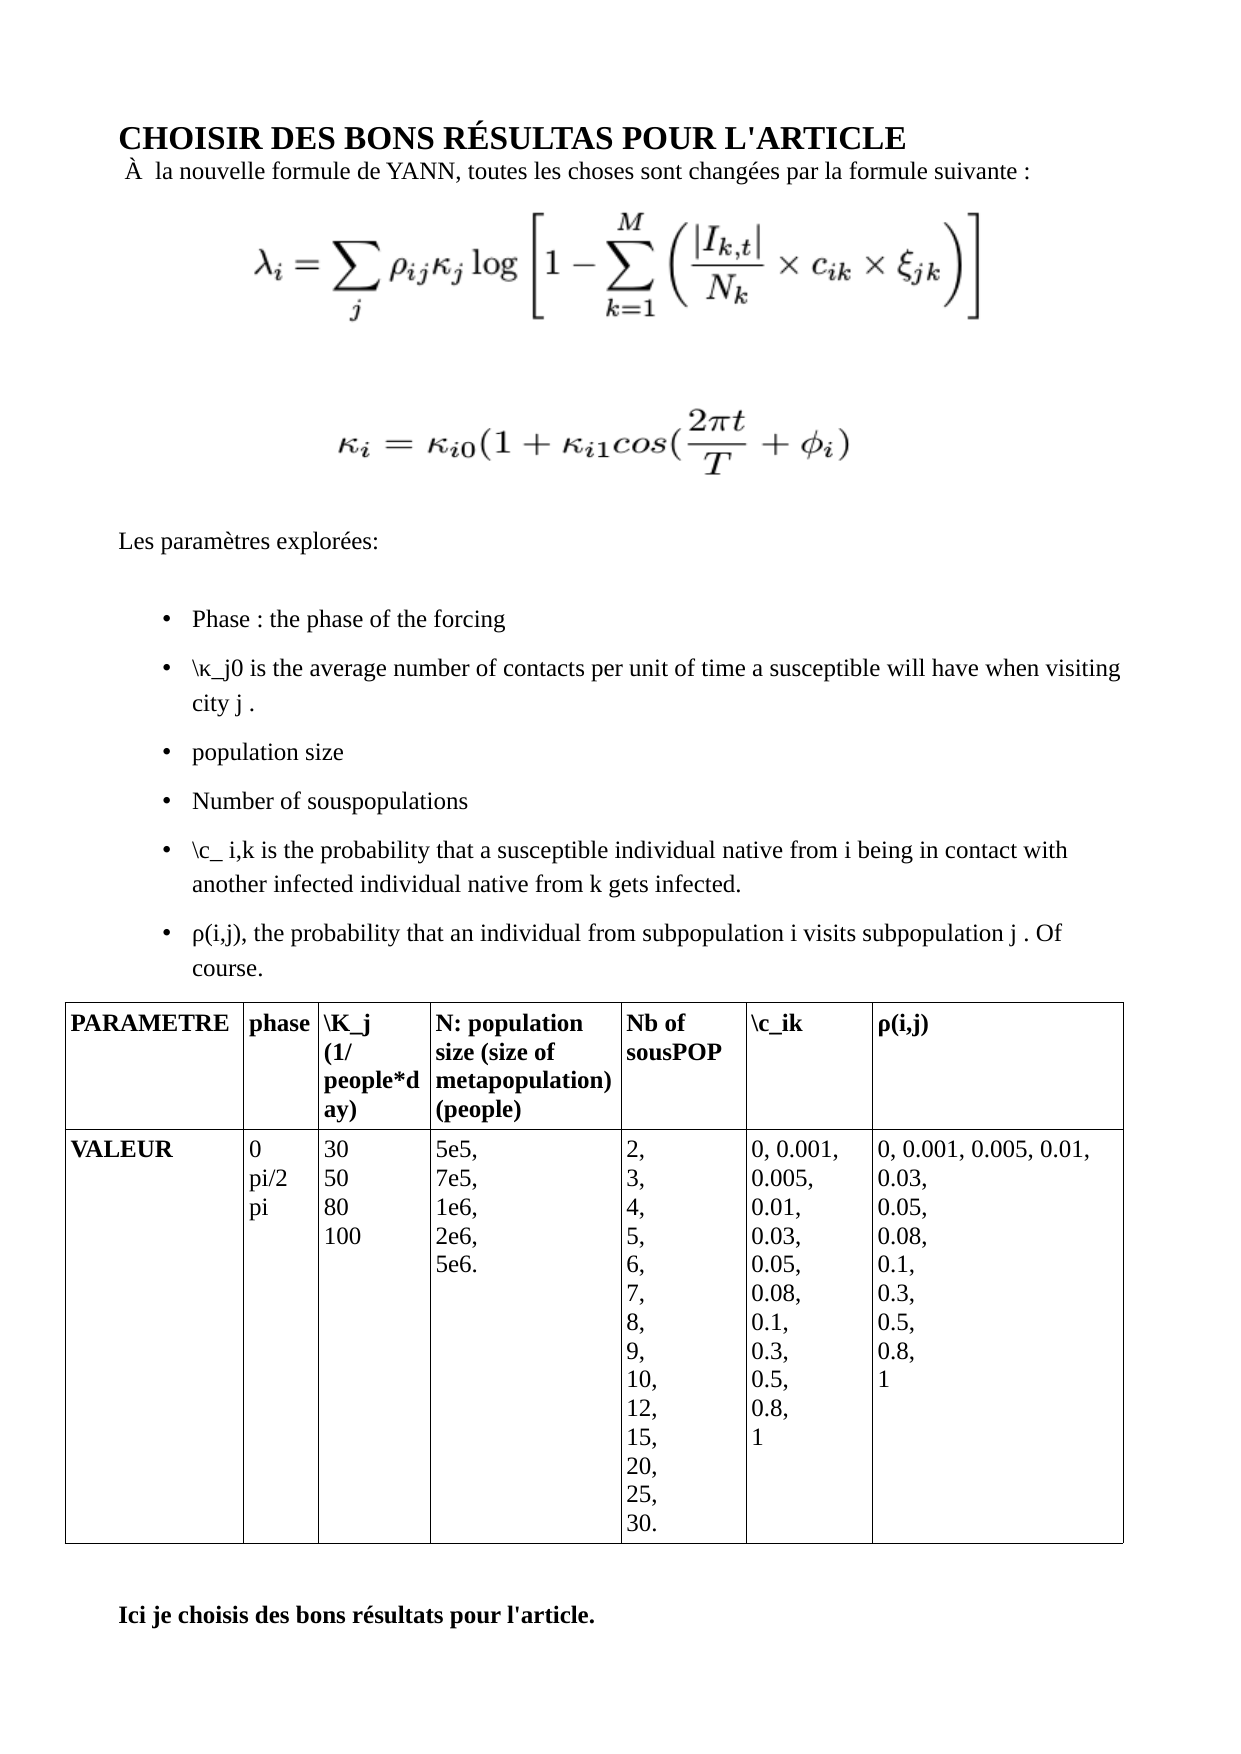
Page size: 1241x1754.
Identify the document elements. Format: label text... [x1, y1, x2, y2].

table_header phase [244, 1003, 318, 1129]
list \c_ i,k is the probability that a susceptible individual native from i being in contact with another infected individual native from k gets infected. [162, 835, 1122, 898]
list population size [162, 737, 1122, 766]
table_cell 0 pi/2 pi [244, 1130, 318, 1543]
text Les paramètres explorées: [118, 526, 1122, 555]
table_cell VALEUR [66, 1130, 243, 1543]
picture [310, 389, 873, 500]
table_header N: population size (size of metapopulation) (people) [431, 1003, 621, 1129]
table_header \c_ik [747, 1003, 872, 1129]
text CHOISIR DES BONS RÉSULTAS POUR L'ARTICLE [118, 118, 1122, 156]
table_header \K_j (1/people*day) [319, 1003, 430, 1129]
list Number of souspopulations [162, 786, 1122, 815]
table_cell 30 50 80 100 [319, 1130, 430, 1543]
table_cell 2, 3, 4, 5, 6, 7, 8, 9, 10, 12, 15, 20, 25, 30. [622, 1130, 746, 1543]
table_header PARAMETRE [66, 1003, 243, 1129]
list ρ(i,j), the probability that an individual from subpopulation i visits subpopulation j . Of course. [162, 918, 1122, 982]
list \κ_j0 is the average number of contacts per unit of time a susceptible will have when visiting city j . [162, 653, 1122, 717]
table_cell 0, 0.001, 0.005, 0.01, 0.03, 0.05, 0.08, 0.1, 0.3, 0.5, 0.8, 1 [747, 1130, 872, 1543]
text Ici je choisis des bons résultats pour l'article. [118, 1600, 1122, 1629]
picture [225, 185, 1015, 354]
table_cell 0, 0.001, 0.005, 0.01, 0.03, 0.05, 0.08, 0.1, 0.3, 0.5, 0.8, 1 [873, 1130, 1123, 1543]
table_header Nb of sousPOP [622, 1003, 746, 1129]
table_cell 5e5, 7e5, 1e6, 2e6, 5e6. [431, 1130, 621, 1543]
text À la nouvelle formule de YANN, toutes les choses sont changées par la formule suivante : [118, 156, 1122, 185]
table_header ρ(i,j) [873, 1003, 1123, 1129]
list Phase : the phase of the forcing [162, 604, 1122, 633]
